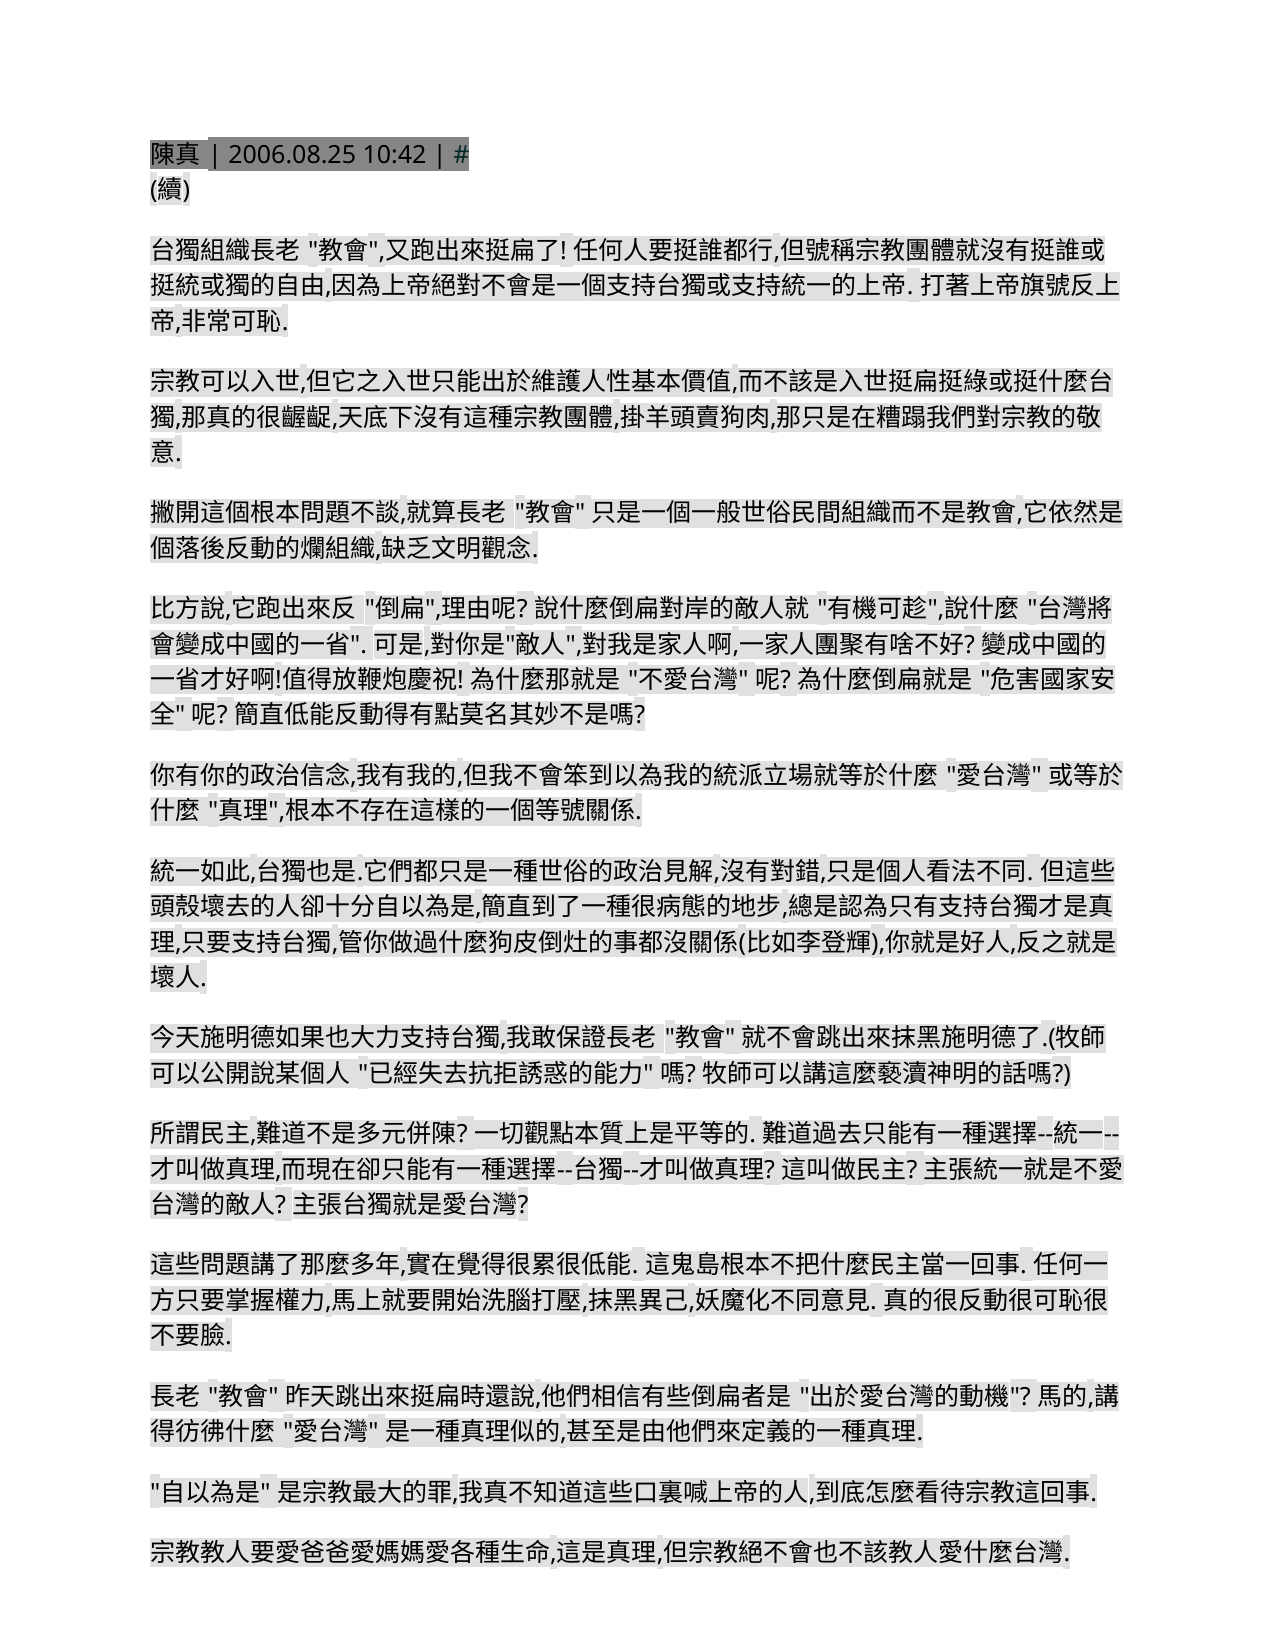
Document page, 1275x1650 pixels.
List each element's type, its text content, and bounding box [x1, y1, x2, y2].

text 比方說,它跑出來反 "倒扁",理由呢? 說什麼倒扁對岸的敵人就 "有機可趁",說什麼 "台灣將會變成中國的一省". 可是,對你是"敵人",對我是家人啊,一家人團聚有啥不好? 變成中國的一省才好啊!值得放鞭炮慶祝! 為什麼那就是 "不愛台灣" 呢? 為什麼倒扁就是 "危害國家安全" 呢? 簡直低能反動得有點莫名其妙不是嗎? [150, 589, 1125, 731]
text 所謂民主,難道不是多元併陳? 一切觀點本質上是平等的. 難道過去只能有一種選擇--統一--才叫做真理,而現在卻只能有一種選擇--台獨--才叫做真理? 這叫做民主? 主張統一就是不愛台灣的敵人? 主張台獨就是愛台灣? [150, 1114, 1125, 1221]
text [150, 75, 1125, 110]
text 你有你的政治信念,我有我的,但我不會笨到以為我的統派立場就等於什麼 "愛台灣" 或等於什麼 "真理",根本不存在這樣的一個等號關係. [150, 756, 1125, 827]
text "自以為是" 是宗教最大的罪,我真不知道這些口裏喊上帝的人,到底怎麼看待宗教這回事. [150, 1473, 1125, 1508]
text 今天施明德如果也大力支持台獨,我敢保證長老 "教會" 就不會跳出來抹黑施明德了.(牧師可以公開說某個人 "已經失去抗拒誘惑的能力" 嗎? 牧師可以講這麼褻瀆神明的話嗎?) [150, 1019, 1125, 1089]
text 陳真 | 2006.08.25 10:42 | # [150, 135, 1125, 171]
text 宗教可以入世,但它之入世只能出於維護人性基本價值,而不該是入世挺扁挺綠或挺什麼台獨,那真的很齷齪,天底下沒有這種宗教團體,掛羊頭賣狗肉,那只是在糟蹋我們對宗教的敬意. [150, 362, 1125, 469]
text 統一如此,台獨也是.它們都只是一種世俗的政治見解,沒有對錯,只是個人看法不同. 但這些頭殼壞去的人卻十分自以為是,簡直到了一種很病態的地步,總是認為只有支持台獨才是真理,只要支持台獨,管你做過什麼狗皮倒灶的事都沒關係(比如李登輝),你就是好人,反之就是壞人. [150, 852, 1125, 994]
text 這些問題講了那麼多年,實在覺得很累很低能. 這鬼島根本不把什麼民主當一回事. 任何一方只要掌握權力,馬上就要開始洗腦打壓,抹黑異己,妖魔化不同意見. 真的很反動很可恥很不要臉. [150, 1246, 1125, 1352]
text 撇開這個根本問題不談,就算長老 "教會" 只是一個一般世俗民間組織而不是教會,它依然是個落後反動的爛組織,缺乏文明觀念. [150, 494, 1125, 564]
text 長老 "教會" 昨天跳出來挺扁時還說,他們相信有些倒扁者是 "出於愛台灣的動機"? 馬的,講得彷彿什麼 "愛台灣" 是一種真理似的,甚至是由他們來定義的一種真理. [150, 1377, 1125, 1448]
text (續) [150, 171, 1125, 206]
text 宗教教人要愛爸爸愛媽媽愛各種生命,這是真理,但宗教絕不會也不該教人愛什麼台灣. [150, 1533, 1125, 1569]
text 台獨組織長老 "教會",又跑出來挺扁了! 任何人要挺誰都行,但號稱宗教團體就沒有挺誰或挺統或獨的自由,因為上帝絕對不會是一個支持台獨或支持統一的上帝. 打著上帝旗號反上帝,非常可恥. [150, 231, 1125, 337]
